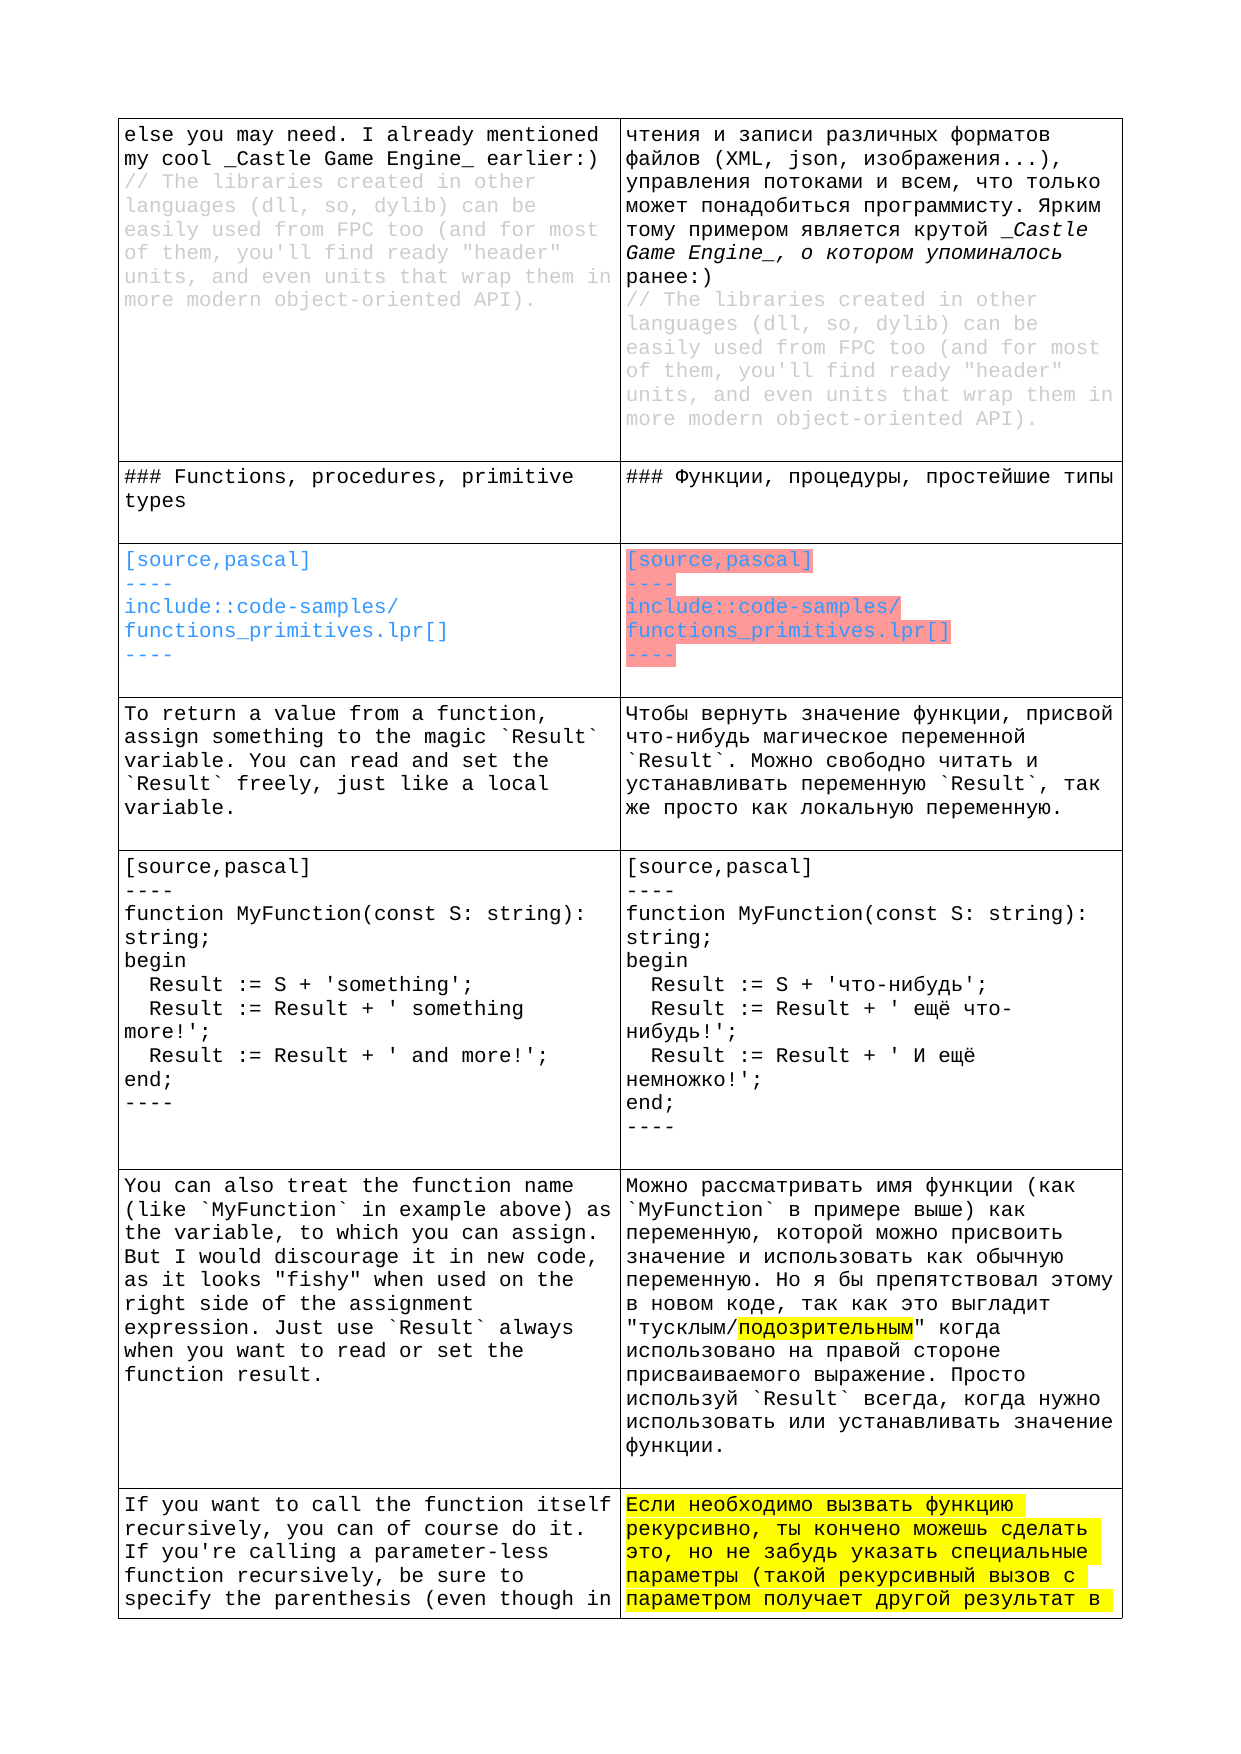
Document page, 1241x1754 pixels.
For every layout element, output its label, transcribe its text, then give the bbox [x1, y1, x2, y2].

table_cell [source,pascal] ---- function MyFunction(const S: string): string; begin Result := S + 'something'; Result := Result + ' something more!'; Result := Result + ' and more!'; end; ---- [119, 851, 620, 1169]
table_cell Если необходимо вызвать функцию рекурсивно, ты кончено можешь сделать это, но не забудь указать специальные параметры (такой рекурсивный вызов с параметром получает другой результат в [621, 1489, 1122, 1618]
table_cell [source,pascal] ---- include::code-samples/functions_primitives.lpr[] ---- [119, 544, 620, 697]
table_cell чтения и записи различных форматов файлов (XML, json, изображения...), управления потоками и всем, что только может понадобиться программисту. Ярким тому примером является крутой _Castle Game Engine_, о котором упоминалось ранее:) // The libraries created in other languages (dll, so, dylib) can be easily used from FPC too (and for most of them, you'll find ready "header" units, and even units that wrap them in more modern object-oriented API). [621, 119, 1122, 461]
table_cell [source,pascal] ---- function MyFunction(const S: string): string; begin Result := S + 'что-нибудь'; Result := Result + ' ещё что-нибудь!'; Result := Result + ' И ещё немножко!'; end; ---- [621, 851, 1122, 1169]
table_cell Можно рассматривать имя функции (как `MyFunction` в примере выше) как переменную, которой можно присвоить значение и использовать как обычную переменную. Но я бы препятствовал этому в новом коде, так как это выгладит "тусклым/подозрительным" когда использовано на правой стороне присваиваемого выражение. Просто используй `Result` всегда, когда нужно использовать или устанавливать значение функции. [621, 1170, 1122, 1488]
table_cell If you want to call the function itself recursively, you can of course do it. If you're calling a parameter-less function recursively, be sure to specify the parenthesis (even though in [119, 1489, 620, 1618]
table_cell [source,pascal] ---- include::code-samples/functions_primitives.lpr[] ---- [621, 544, 1122, 697]
table_cell else you may need. I already mentioned my cool _Castle Game Engine_ earlier:) // The libraries created in other languages (dll, so, dylib) can be easily used from FPC too (and for most of them, you'll find ready "header" units, and even units that wrap them in more modern object-oriented API). [119, 119, 620, 461]
table_cell You can also treat the function name (like `MyFunction` in example above) as the variable, to which you can assign. But I would discourage it in new code, as it looks "fishy" when used on the right side of the assignment expression. Just use `Result` always when you want to read or set the function result. [119, 1170, 620, 1488]
table_cell To return a value from a function, assign something to the magic `Result` variable. You can read and set the `Result` freely, just like a local variable. [119, 698, 620, 850]
table_cell ### Функции, процедуры, простейшие типы [621, 462, 1122, 543]
table_cell Чтобы вернуть значение функции, присвой что-нибудь магическое переменной `Result`. Можно свободно читать и устанавливать переменную `Result`, так же просто как локальную переменную. [621, 698, 1122, 850]
table_cell ### Functions, procedures, primitive types [119, 462, 620, 543]
